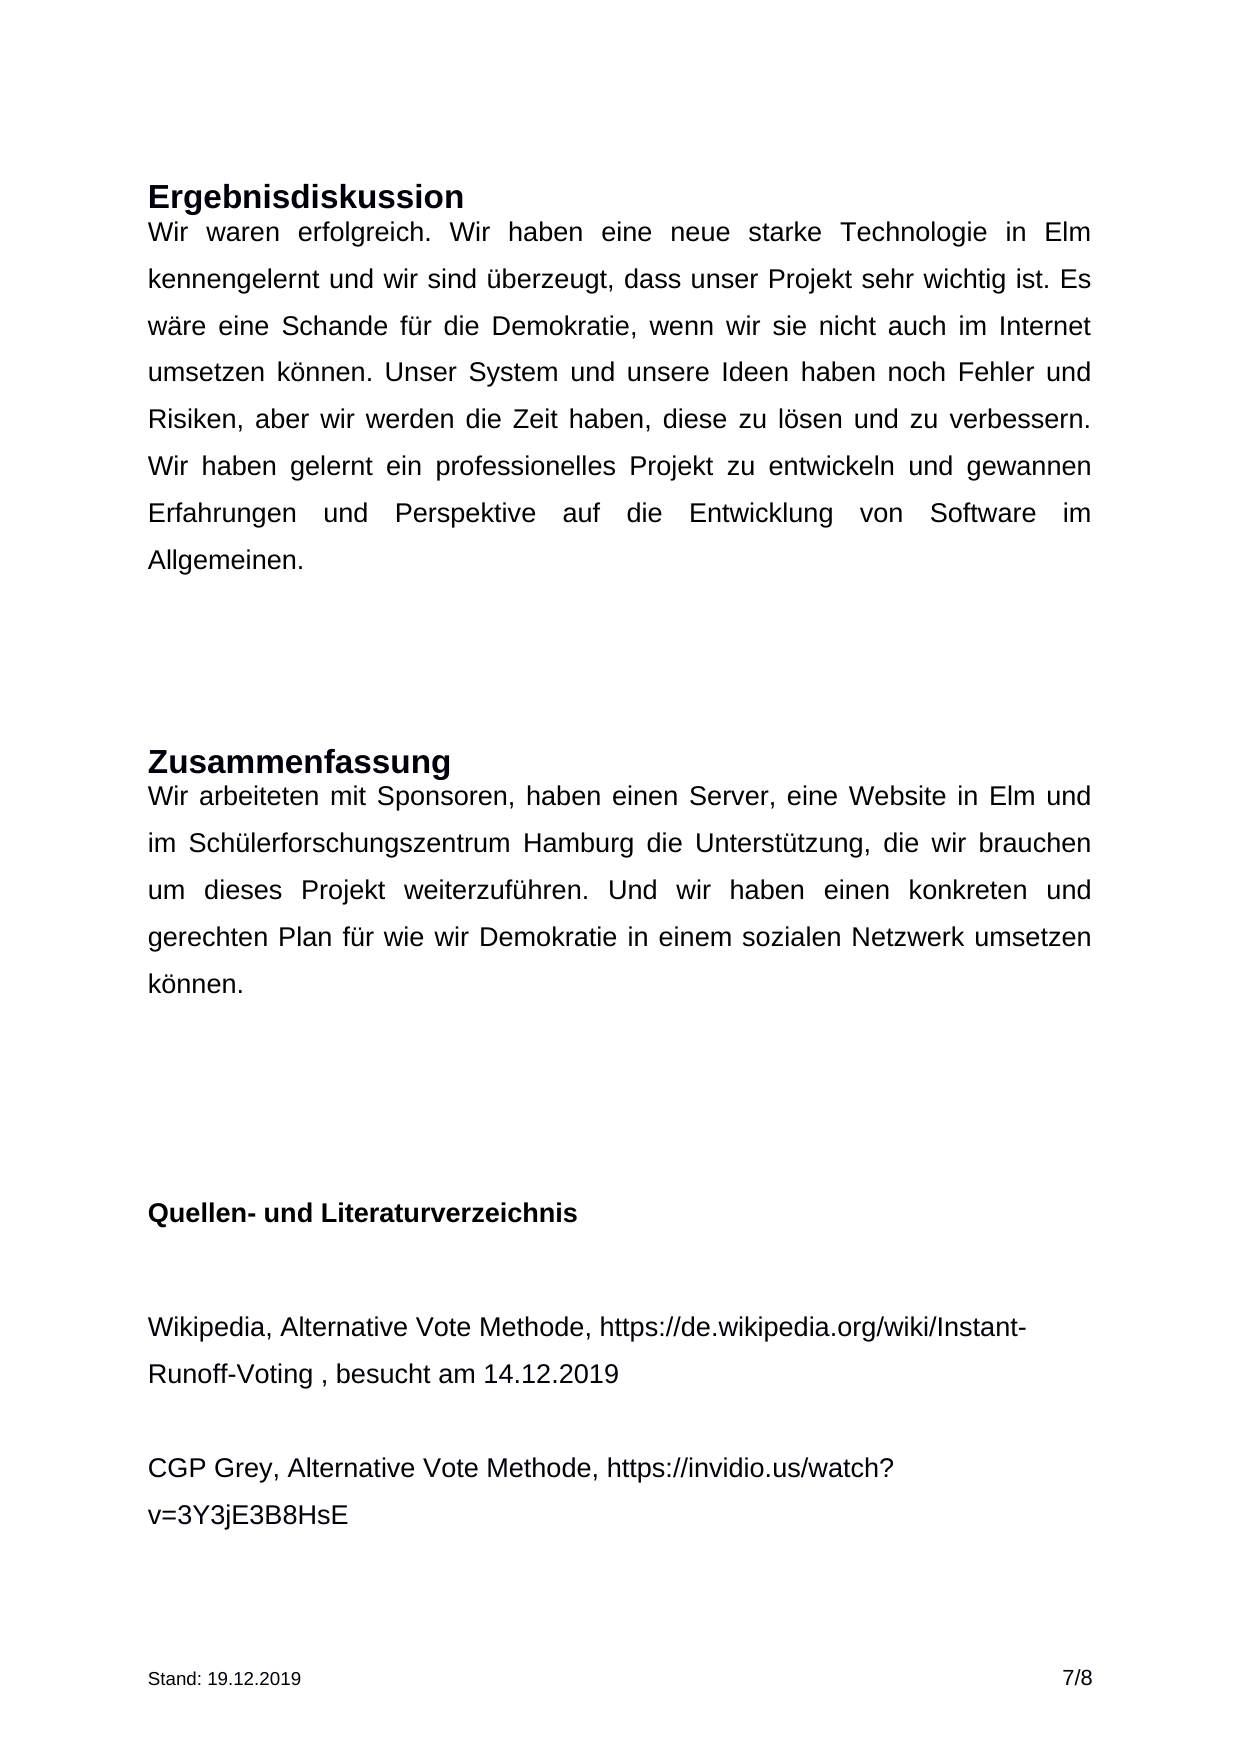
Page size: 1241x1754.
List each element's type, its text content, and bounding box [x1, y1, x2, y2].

text Quellen- und Literaturverzeichnis [148, 1197, 1092, 1228]
text CGP Grey, Alternative Vote Methode, https://invidio.us/watch?v=3Y3jE3B8HsE [148, 1452, 1092, 1530]
subtitle Ergebnisdiskussion [148, 177, 1092, 216]
text Wir arbeiteten mit Sponsoren, haben einen Server, eine Website in Elm und im Schülerforschungszentrum Hamburg die Unterstützung, die wir brauchen um dieses Projekt weiterzuführen. Und wir haben einen konkreten und gerechten Plan für wie wir Demokratie in einem sozialen Netzwerk umsetzen können. [148, 780, 1092, 999]
text Wikipedia, Alternative Vote Methode, https://de.wikipedia.org/wiki/Instant-Runoff-Voting , besucht am 14.12.2019 [148, 1311, 1092, 1389]
subtitle Zusammenfassung [148, 742, 1092, 780]
text Wir waren erfolgreich. Wir haben eine neue starke Technologie in Elm kennengelernt und wir sind überzeugt, dass unser Projekt sehr wichtig ist. Es wäre eine Schande für die Demokratie, wenn wir sie nicht auch im Internet umsetzen können. Unser System und unsere Ideen haben noch Fehler und Risiken, aber wir werden die Zeit haben, diese zu lösen und zu verbessern. Wir haben gelernt ein professionelles Projekt zu entwickeln und gewannen Erfahrungen und Perspektive auf die Entwicklung von Software im Allgemeinen. [148, 216, 1092, 575]
